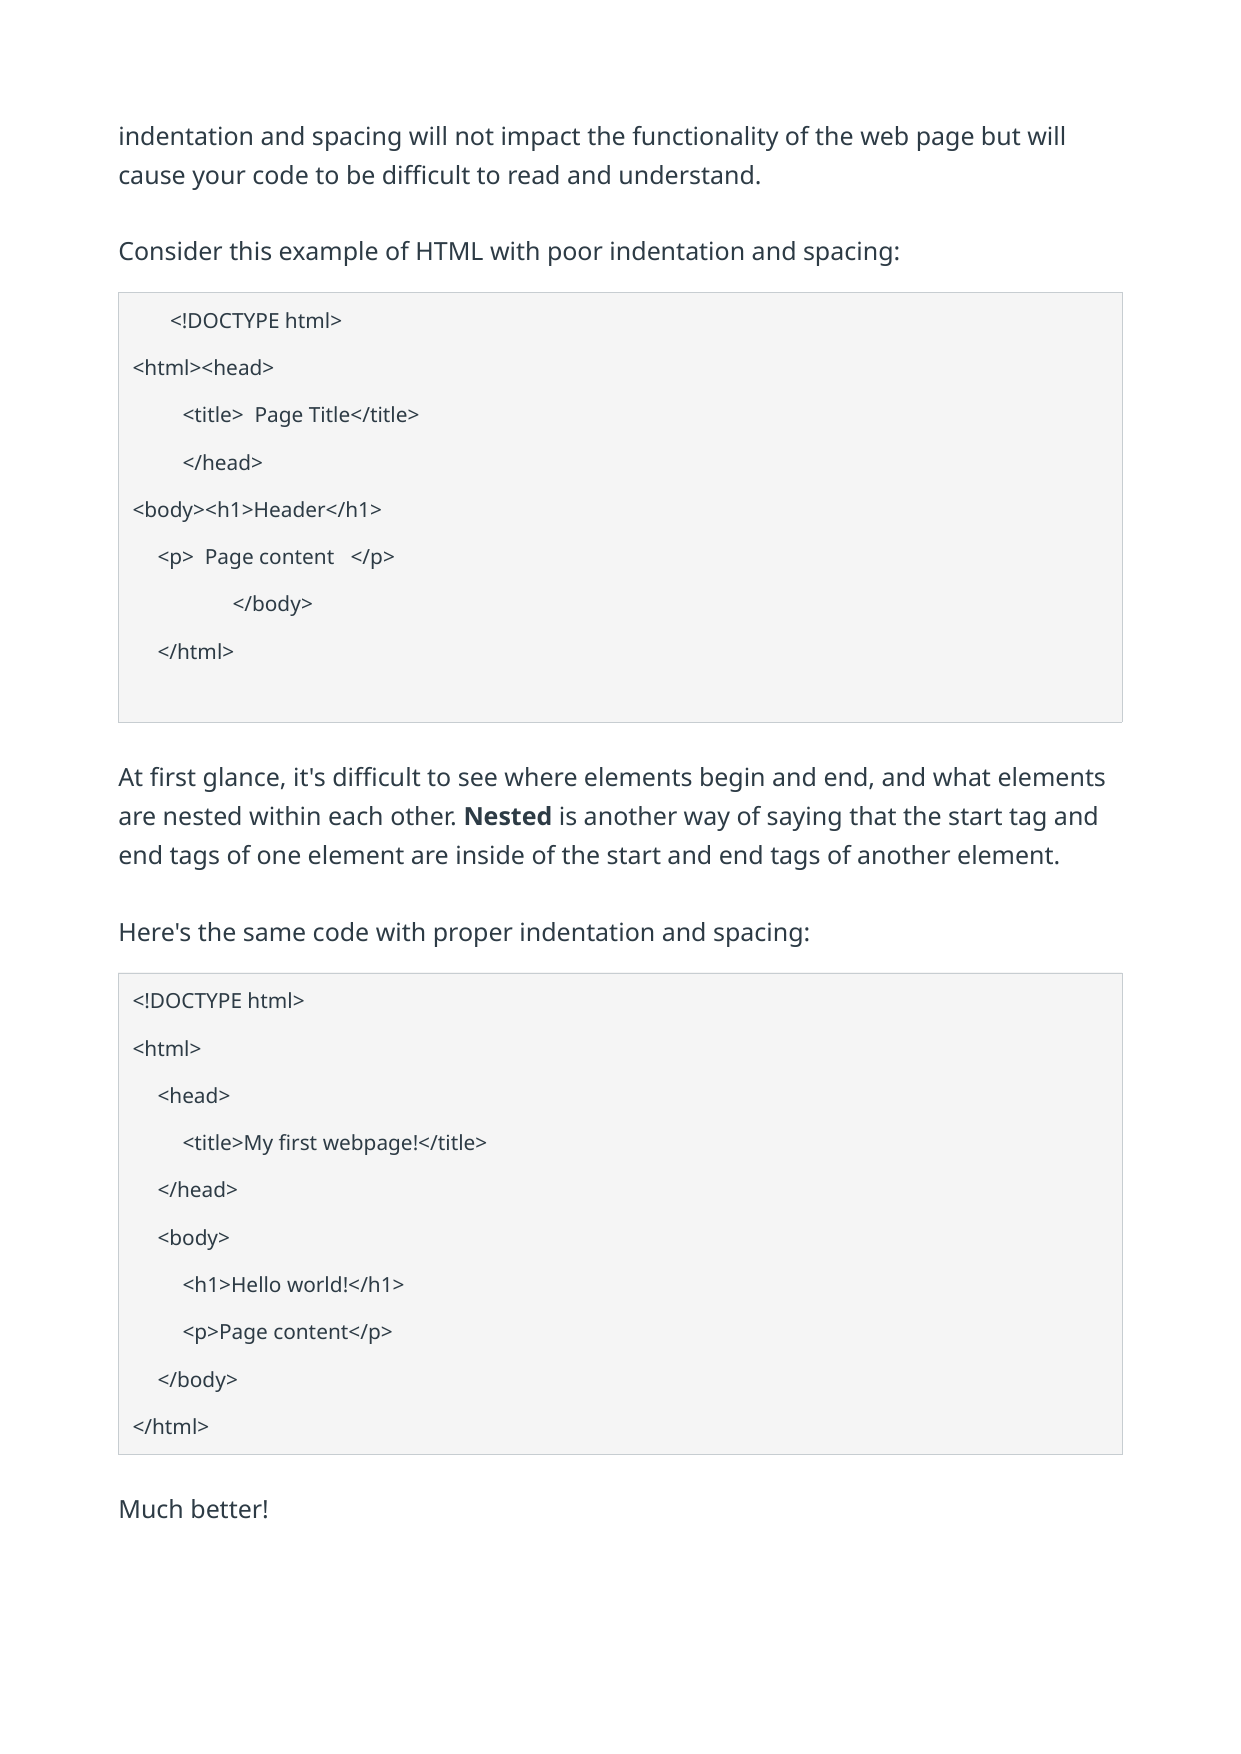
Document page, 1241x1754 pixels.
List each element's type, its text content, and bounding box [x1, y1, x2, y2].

text indentation and spacing will not impact the functionality of the web page but will cause your code to be difficult to read and understand. [118, 118, 1122, 191]
text Consider this example of HTML with poor indentation and spacing: [118, 234, 1122, 268]
text <body> [119, 1209, 1122, 1251]
text <html><head> [119, 339, 1122, 382]
text </body> [119, 575, 1122, 618]
text </html> [119, 1398, 1122, 1454]
text <h1>Hello world!</h1> [119, 1256, 1122, 1299]
text At first glance, it's difficult to see where elements begin and end, and what elements are nested within each other. Nested is another way of saying that the start tag and end tags of one element are inside of the start and end tags of another element. [118, 759, 1122, 872]
text </head> [119, 1161, 1122, 1204]
text Much better! [118, 1492, 1122, 1526]
text Here's the same code with proper indentation and spacing: [118, 914, 1122, 948]
text <title>My first webpage!</title> [119, 1114, 1122, 1157]
text <p> Page content </p> [119, 528, 1122, 571]
text <p>Page content</p> [119, 1303, 1122, 1346]
text <head> [119, 1067, 1122, 1109]
text <body><h1>Header</h1> [119, 481, 1122, 523]
text </body> [119, 1351, 1122, 1393]
text </html> [119, 623, 1122, 665]
text <!DOCTYPE html> [119, 974, 1122, 1015]
text <title> Page Title</title> [119, 386, 1122, 429]
text <!DOCTYPE html> [119, 293, 1122, 334]
text </head> [119, 434, 1122, 476]
text <html> [119, 1019, 1122, 1062]
